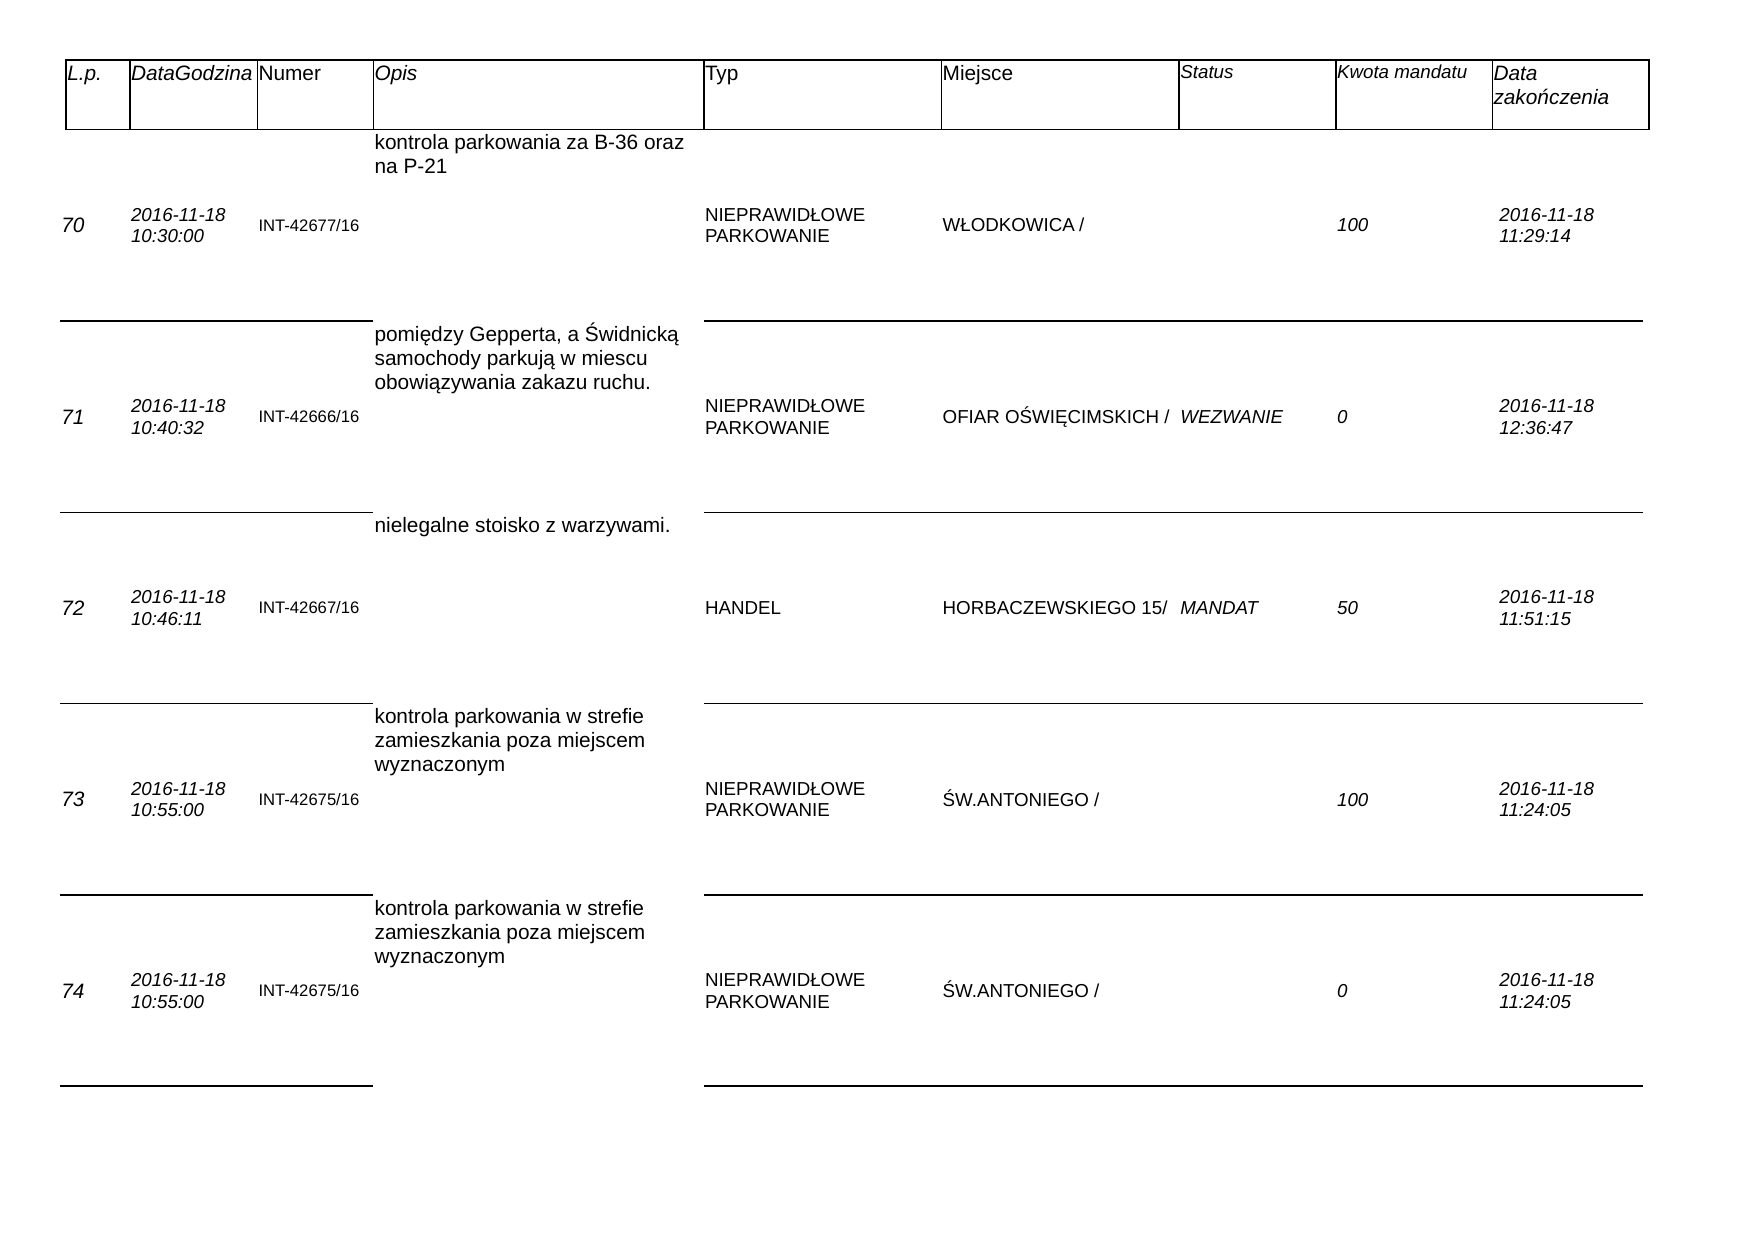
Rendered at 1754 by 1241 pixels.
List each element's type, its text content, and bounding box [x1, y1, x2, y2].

table_cell 2016-11-18 10:55:00 [130, 704, 257, 894]
table_cell INT-42677/16 [257, 130, 373, 320]
table_header [60, 59, 65, 129]
table_cell 70 [60, 129, 130, 320]
table_cell INT-42675/16 [257, 896, 373, 1085]
table_cell 2016-11-18 10:46:11 [130, 513, 257, 703]
table_header L.p. [67, 61, 129, 129]
table_cell 73 [60, 704, 130, 894]
table_cell HORBACZEWSKIEGO 15/ [941, 513, 1179, 703]
table_header Kwota mandatu [1337, 61, 1492, 129]
table_cell INT-42666/16 [257, 322, 373, 511]
table_cell [1643, 130, 1649, 320]
table_cell [1179, 130, 1336, 320]
table_header Status [1180, 61, 1335, 129]
table_cell 2016-11-18 10:30:00 [130, 130, 257, 320]
table_cell HANDEL [704, 513, 941, 703]
table_cell WŁODKOWICA / [941, 130, 1179, 320]
table_cell ŚW.ANTONIEGO / [941, 896, 1179, 1085]
table_cell [1643, 894, 1649, 1085]
table_cell MANDAT [1179, 513, 1336, 703]
table_cell [1179, 896, 1336, 1085]
table_cell kontrola parkowania w strefie zamieszkania poza miejscem wyznaczonym [373, 703, 704, 894]
table_cell ŚW.ANTONIEGO / [941, 704, 1179, 894]
table_cell [1643, 320, 1649, 511]
table_header Opis [374, 61, 703, 129]
table_cell NIEPRAWIDŁOWE PARKOWANIE [704, 704, 941, 894]
table_cell nielegalne stoisko z warzywami. [373, 511, 704, 703]
table_cell 100 [1336, 130, 1498, 320]
table_cell 72 [60, 513, 130, 703]
table_cell NIEPRAWIDŁOWE PARKOWANIE [704, 322, 941, 511]
table_cell kontrola parkowania w strefie zamieszkania poza miejscem wyznaczonym [373, 894, 704, 1085]
table_header DataGodzina [131, 61, 257, 129]
table_cell 2016-11-18 11:24:05 [1498, 896, 1643, 1085]
table_header Data zakończenia [1493, 61, 1648, 129]
table_cell INT-42675/16 [257, 704, 373, 894]
table_cell [1643, 703, 1649, 894]
table_cell 100 [1336, 704, 1498, 894]
table_cell 0 [1336, 896, 1498, 1085]
table_cell 2016-11-18 11:29:14 [1498, 130, 1643, 320]
table_cell 50 [1336, 513, 1498, 703]
table_header Typ [705, 61, 941, 129]
table_cell 2016-11-18 10:40:32 [130, 322, 257, 511]
table_cell 2016-11-18 11:51:15 [1498, 513, 1643, 703]
table_cell NIEPRAWIDŁOWE PARKOWANIE [704, 896, 941, 1085]
table_cell pomiędzy Gepperta, a Świdnicką samochody parkują w miescu obowiązywania zakazu ruchu. [373, 320, 704, 511]
table_header Numer [258, 61, 373, 129]
table_cell 2016-11-18 10:55:00 [130, 896, 257, 1085]
table_cell [1179, 704, 1336, 894]
table_cell 74 [60, 896, 130, 1085]
table_cell WEZWANIE [1179, 322, 1336, 511]
table_cell INT-42667/16 [257, 513, 373, 703]
table_header Miejsce [942, 61, 1178, 129]
table_cell kontrola parkowania za B-36 oraz na P-21 [373, 130, 704, 320]
table_cell 71 [60, 322, 130, 511]
table_cell 0 [1336, 322, 1498, 511]
table_cell OFIAR OŚWIĘCIMSKICH / [941, 322, 1179, 511]
table_cell NIEPRAWIDŁOWE PARKOWANIE [704, 130, 941, 320]
table_cell 2016-11-18 11:24:05 [1498, 704, 1643, 894]
table_cell [1643, 511, 1649, 703]
table_cell 2016-11-18 12:36:47 [1498, 322, 1643, 511]
